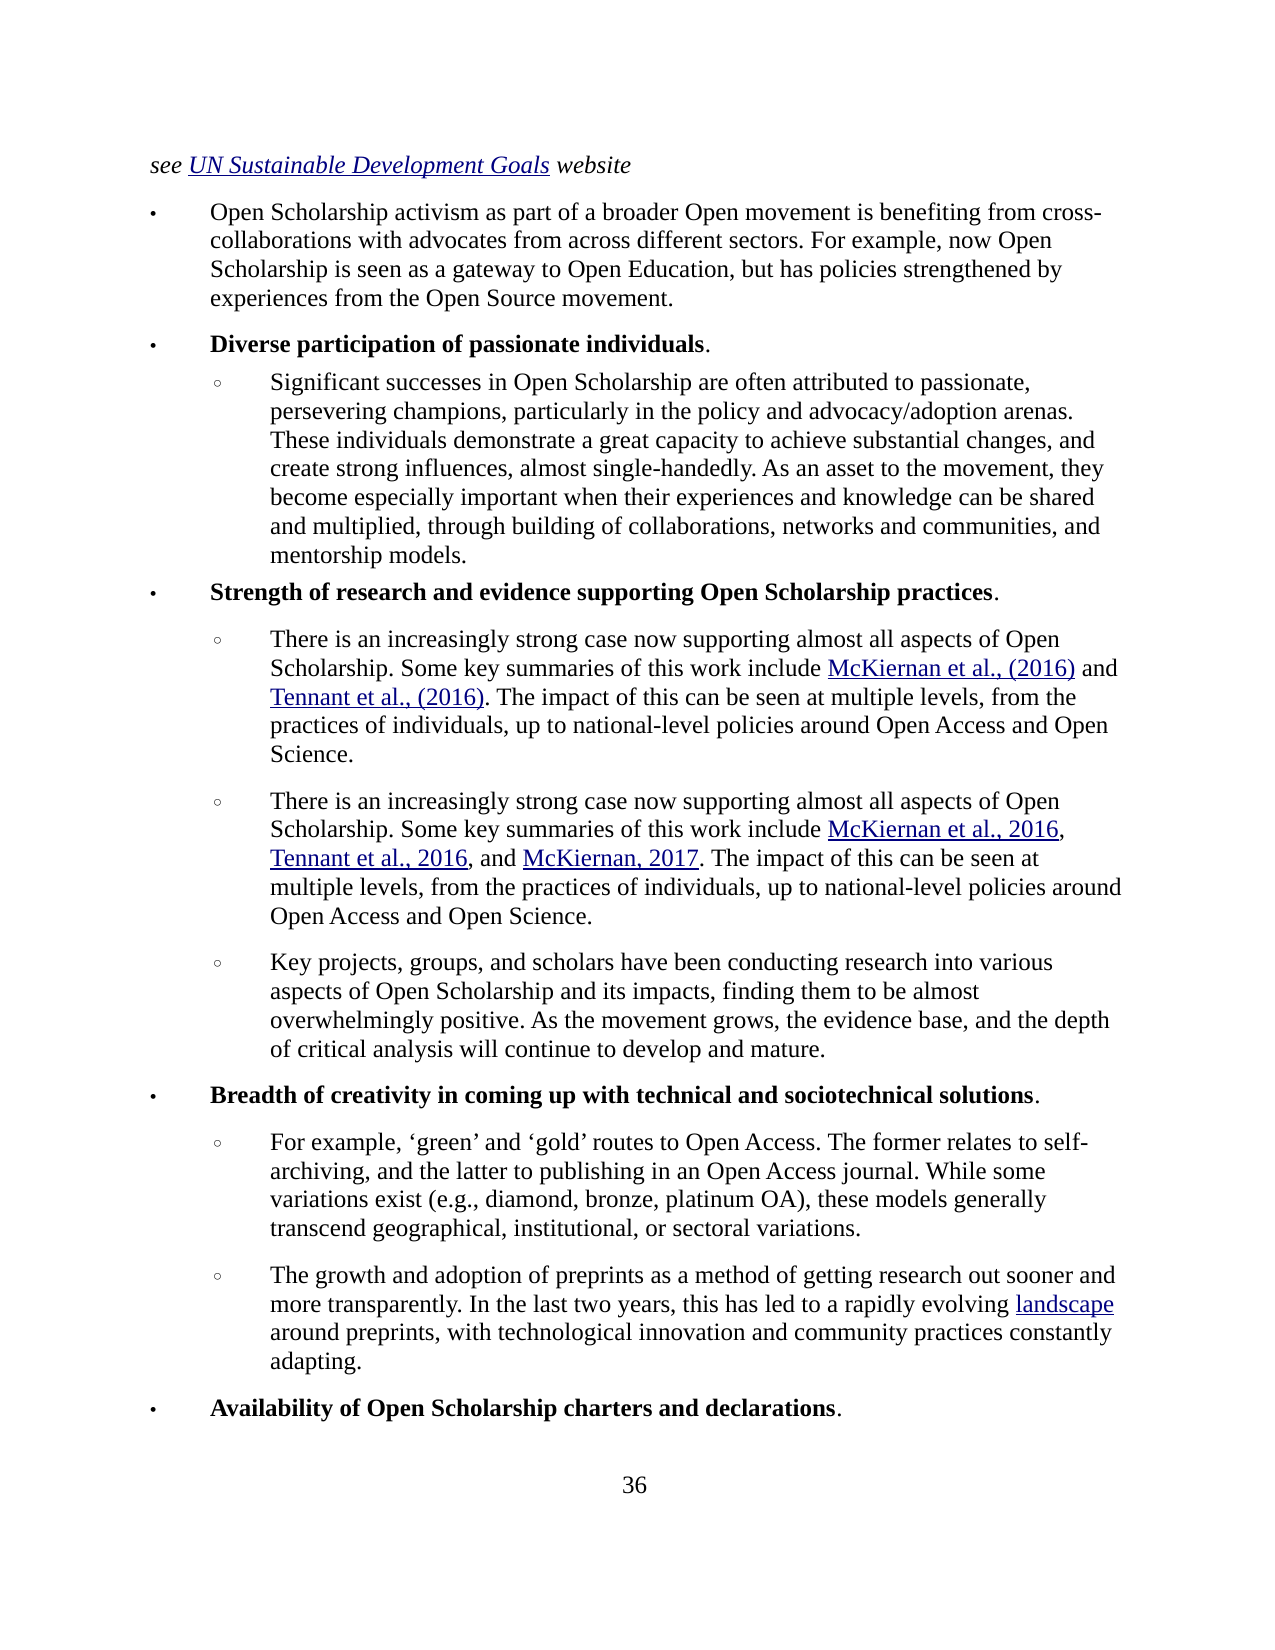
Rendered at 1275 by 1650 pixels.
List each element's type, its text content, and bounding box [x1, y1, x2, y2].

list Availability of Open Scholarship charters and declarations. [150, 1393, 1125, 1422]
list For example, ‘green’ and ‘gold’ routes to Open Access. The former relates to self-archiving, and the latter to publishing in an Open Access journal. While some variations exist (e.g., diamond, bronze, platinum OA), these models generally transcend geographical, institutional, or sectoral variations. [210, 1127, 1125, 1242]
list There is an increasingly strong case now supporting almost all aspects of Open Scholarship. Some key summaries of this work include McKiernan et al., (2016) and Tennant et al., (2016). The impact of this can be seen at multiple levels, from the practices of individuals, up to national-level policies around Open Access and Open Science. [210, 624, 1125, 768]
list Significant successes in Open Scholarship are often attributed to passionate, persevering champions, particularly in the policy and advocacy/adoption arenas. These individuals demonstrate a great capacity to achieve substantial changes, and create strong influences, almost single-handedly. As an asset to the movement, they become especially important when their experiences and knowledge can be shared and multiplied, through building of collaborations, networks and communities, and mentorship models. [210, 367, 1125, 568]
list Diverse participation of passionate individuals. [150, 329, 1125, 358]
list The growth and adoption of preprints as a method of getting research out sooner and more transparently. In the last two years, this has led to a rapidly evolving landscape around preprints, with technological innovation and community practices constantly adapting. [210, 1260, 1125, 1375]
list Strength of research and evidence supporting Open Scholarship practices. [150, 577, 1125, 606]
text see UN Sustainable Development Goals website [150, 150, 1125, 179]
list There is an increasingly strong case now supporting almost all aspects of Open Scholarship. Some key summaries of this work include McKiernan et al., 2016, Tennant et al., 2016, and McKiernan, 2017. The impact of this can be seen at multiple levels, from the practices of individuals, up to national-level policies around Open Access and Open Science. [210, 786, 1125, 929]
list Open Scholarship activism as part of a broader Open movement is benefiting from cross-collaborations with advocates from across different sectors. For example, now Open Scholarship is seen as a gateway to Open Education, but has policies strengthened by experiences from the Open Source movement. [150, 197, 1125, 312]
list Breadth of creativity in coming up with technical and sociotechnical solutions. [150, 1080, 1125, 1109]
list Key projects, groups, and scholars have been conducting research into various aspects of Open Scholarship and its impacts, finding them to be almost overwhelmingly positive. As the movement grows, the evidence base, and the depth of critical analysis will continue to develop and mature. [210, 947, 1125, 1062]
